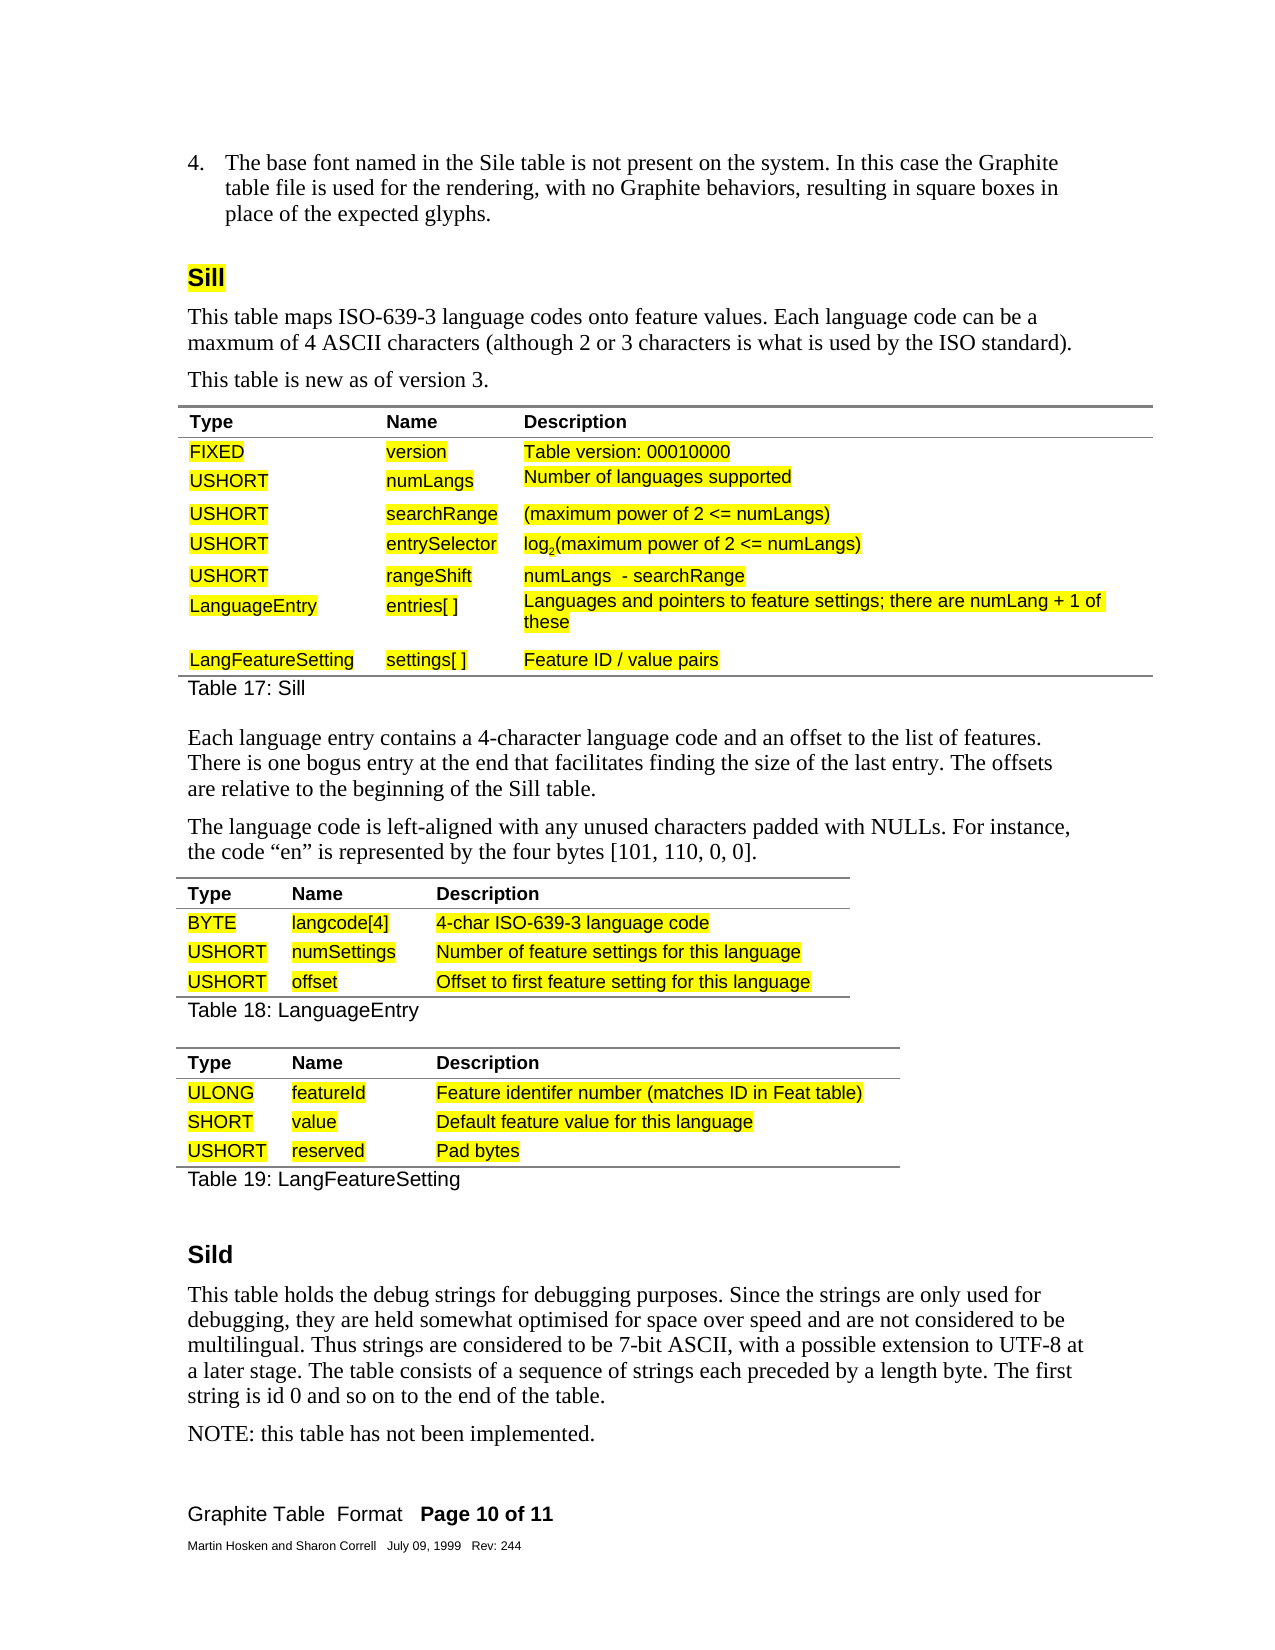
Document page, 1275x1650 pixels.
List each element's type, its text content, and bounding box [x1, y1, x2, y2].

list The base font named in the Sile table is not present on the system. In this case the Graphite table file is used for the rendering, with no Graphite behaviors, resulting in square boxes in place of the expected glyphs. [187, 150, 1087, 226]
table_cell rangeShift [375, 562, 512, 591]
table_cell Languages and pointers to feature settings; there are numLang + 1 of these [513, 591, 1153, 645]
table_header Name [375, 408, 512, 437]
table_cell USHORT [178, 466, 375, 499]
text NOTE: this table has not been implemented. [187, 1421, 1087, 1447]
table_cell USHORT [178, 500, 375, 529]
table_cell Number of languages supported [513, 466, 1153, 499]
table_cell FIXED [178, 438, 375, 466]
text This table maps ISO-639-3 language codes onto feature values. Each language code can be a maxmum of 4 ASCII characters (although 2 or 3 characters is what is used by the ISO standard). [187, 304, 1087, 355]
table_cell Feature identifer number (matches ID in Feat table) [425, 1079, 900, 1107]
table_header Type [178, 408, 375, 437]
table_cell BYTE [176, 909, 280, 938]
table_cell USHORT [178, 562, 375, 591]
table_cell Feature ID / value pairs [513, 645, 1153, 674]
subtitle Sill [187, 264, 1087, 292]
table_cell ULONG [176, 1079, 280, 1107]
table_cell numLangs [375, 466, 512, 499]
table_cell numSettings [280, 938, 425, 967]
text Table 18: LanguageEntry [187, 998, 1087, 1022]
table_header Type [176, 879, 280, 908]
table_cell LangFeatureSetting [178, 645, 375, 674]
table_cell Offset to first feature setting for this language [425, 967, 850, 996]
table_header Description [425, 1049, 900, 1078]
table_cell entrySelector [375, 529, 512, 562]
table_cell offset [280, 967, 425, 996]
text Table 19: LangFeatureSetting [187, 1168, 1087, 1191]
table_header Name [280, 1049, 425, 1078]
table_cell LanguageEntry [178, 591, 375, 645]
table_cell settings[ ] [375, 645, 512, 674]
text Table 17: Sill [187, 677, 1087, 700]
table_cell USHORT [176, 967, 280, 996]
table_header Type [176, 1049, 280, 1078]
table_cell version [375, 438, 512, 466]
table_header Description [425, 879, 850, 908]
table_cell Pad bytes [425, 1137, 900, 1166]
table_cell 4-char ISO-639-3 language code [425, 909, 850, 938]
table_cell log2(maximum power of 2 <= numLangs) [513, 529, 1153, 562]
table_cell featureId [280, 1079, 425, 1107]
table_cell langcode[4] [280, 909, 425, 938]
table_header Description [513, 408, 1153, 437]
table_cell USHORT [176, 938, 280, 967]
table_cell SHORT [176, 1107, 280, 1137]
table_header Name [280, 879, 425, 908]
text This table is new as of version 3. [187, 367, 1087, 393]
table_cell USHORT [176, 1137, 280, 1166]
table_cell numLangs - searchRange [513, 562, 1153, 591]
table_cell value [280, 1107, 425, 1137]
table_cell Default feature value for this language [425, 1107, 900, 1137]
table_cell Number of feature settings for this language [425, 938, 850, 967]
subtitle Sild [187, 1241, 1087, 1269]
text This table holds the debug strings for debugging purposes. Since the strings are only used for debugging, they are held somewhat optimised for space over speed and are not considered to be multilingual. Thus strings are considered to be 7-bit ASCII, with a possible extension to UTF-8 at a later stage. The table consists of a sequence of strings each preceded by a length byte. The first string is id 0 and so on to the end of the table. [187, 1282, 1087, 1409]
table_cell (maximum power of 2 <= numLangs) [513, 500, 1153, 529]
table_cell Table version: 00010000 [513, 438, 1153, 466]
text Each language entry contains a 4-character language code and an offset to the list of features. There is one bogus entry at the end that facilitates finding the size of the last entry. The offsets are relative to the beginning of the Sill table. [187, 725, 1087, 801]
table_cell entries[ ] [375, 591, 512, 645]
table_cell USHORT [178, 529, 375, 562]
table_cell reserved [280, 1137, 425, 1166]
table_cell searchRange [375, 500, 512, 529]
text The language code is left-aligned with any unused characters padded with NULLs. For instance, the code “en” is represented by the four bytes [101, 110, 0, 0]. [187, 814, 1087, 864]
